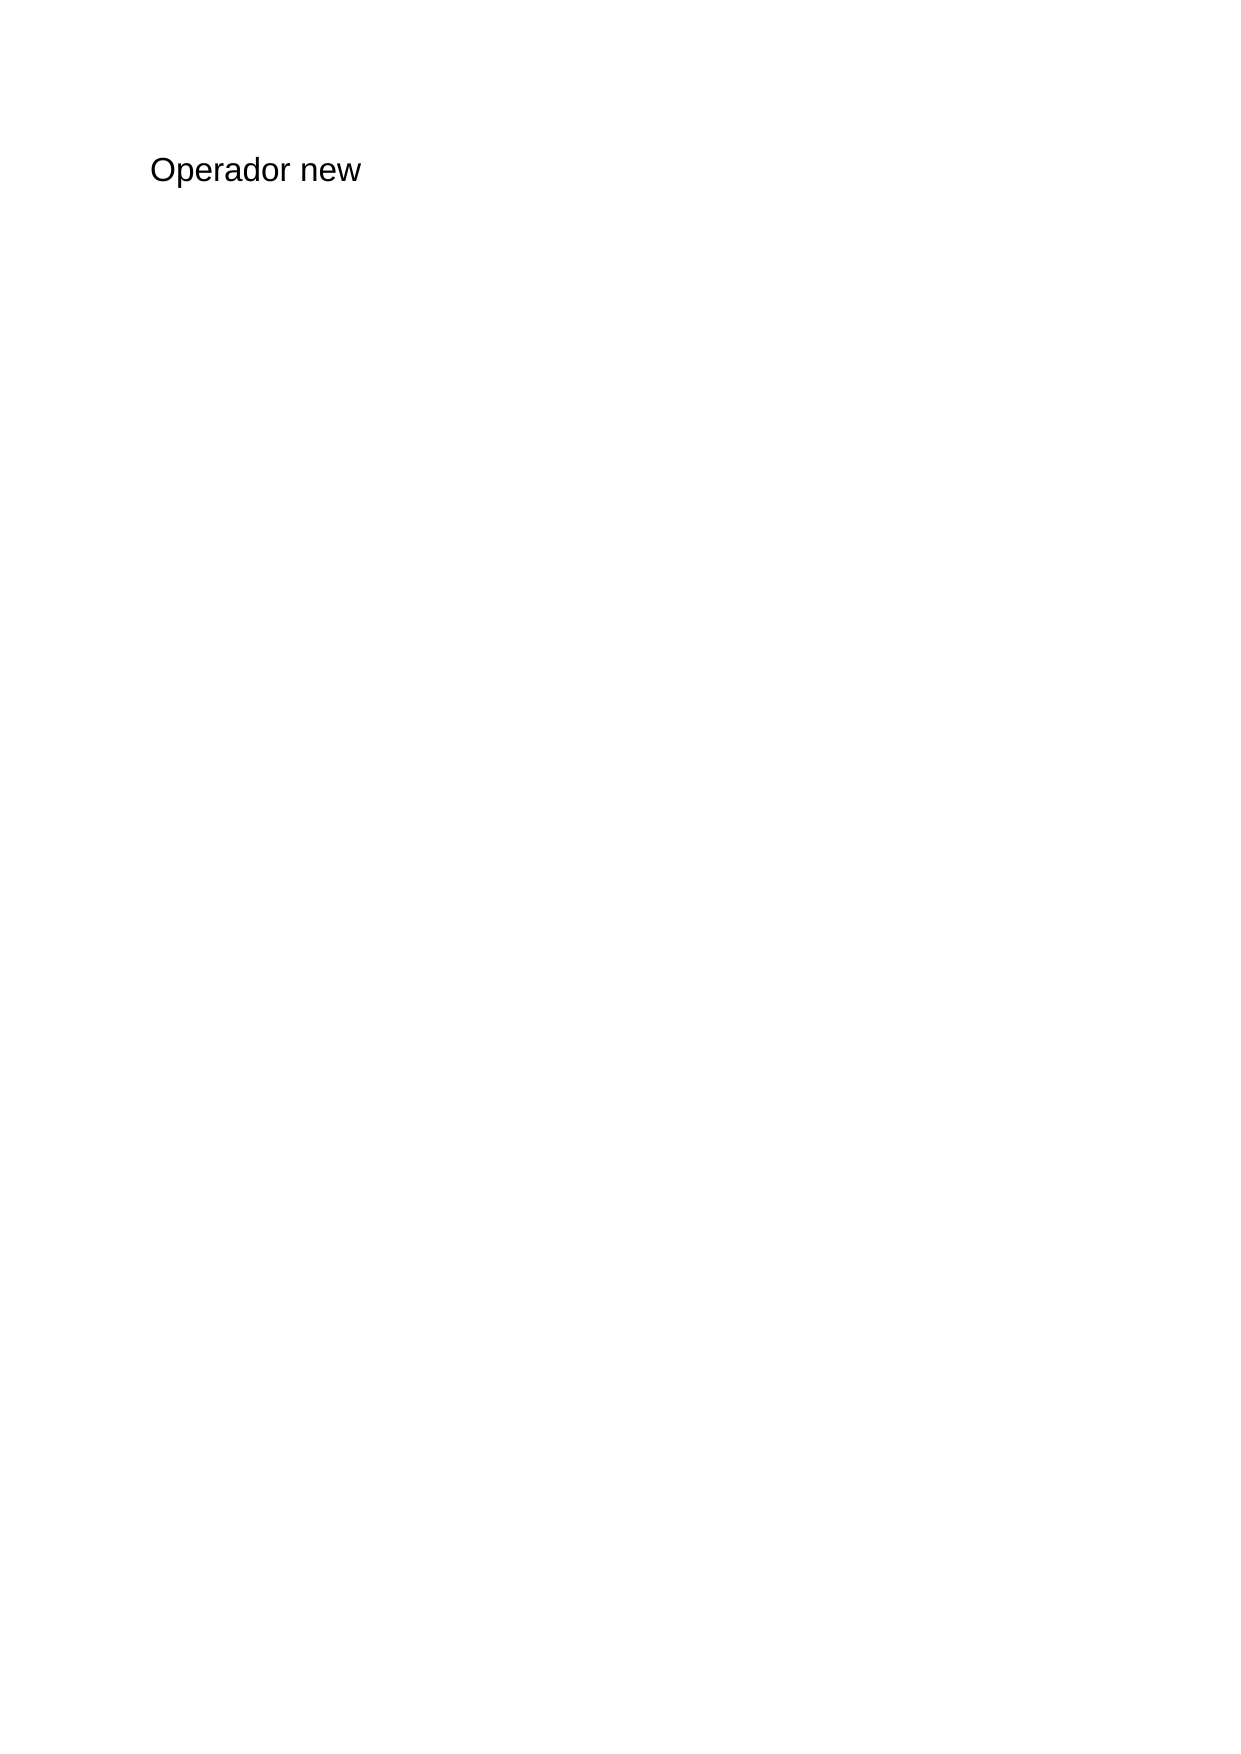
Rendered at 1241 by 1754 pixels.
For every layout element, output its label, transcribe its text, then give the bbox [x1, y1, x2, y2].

subtitle Operador new [150, 150, 1090, 188]
